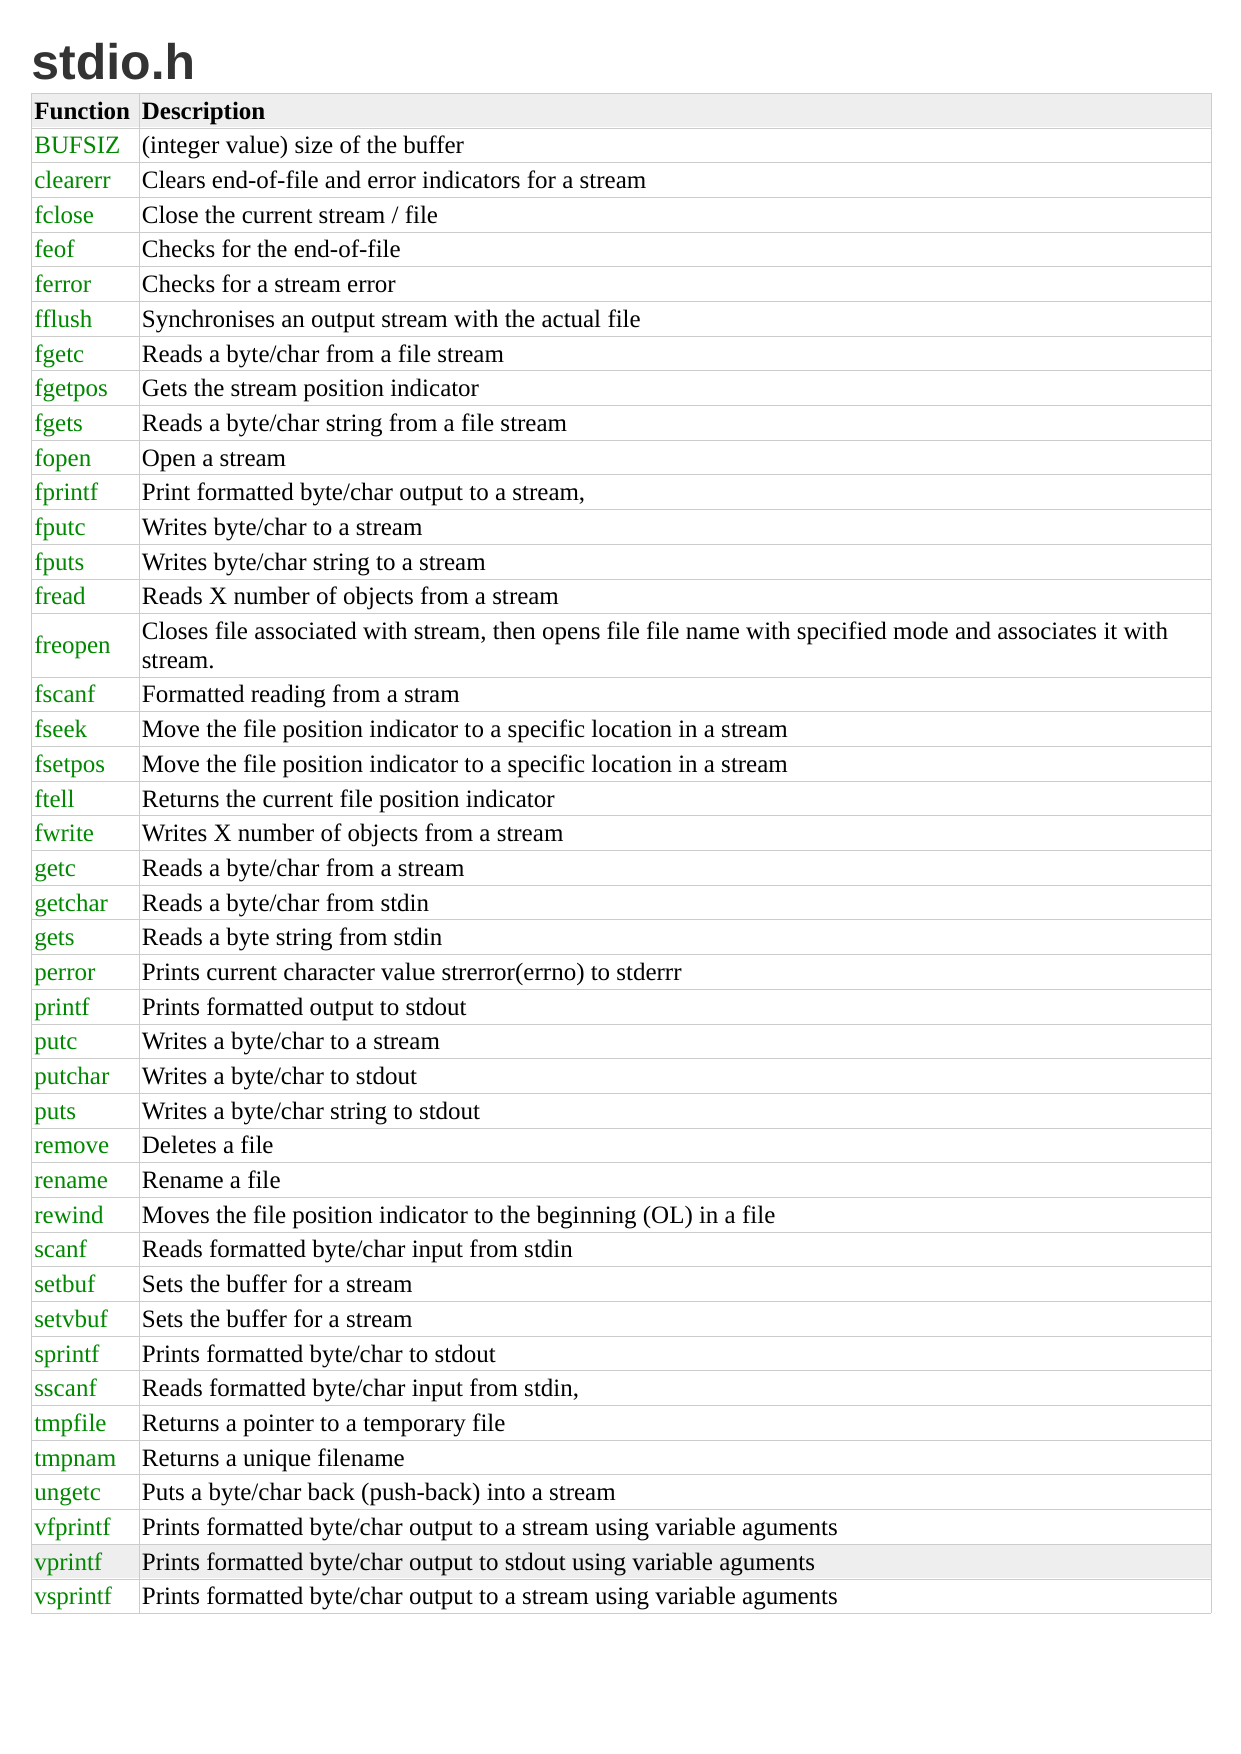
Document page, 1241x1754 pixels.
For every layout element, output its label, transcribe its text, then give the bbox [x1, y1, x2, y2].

table_cell fscanf [32, 678, 139, 711]
table_cell fgets [32, 406, 139, 440]
table_cell rewind [32, 1198, 139, 1232]
table_cell Move the file position indicator to a specific location in a stream [140, 712, 1211, 746]
table_cell Prints formatted output to stdout [140, 990, 1211, 1023]
table_cell setvbuf [32, 1302, 139, 1336]
table_cell Writes a byte/char to stdout [140, 1059, 1211, 1093]
table_cell fsetpos [32, 747, 139, 781]
table_cell Checks for a stream error [140, 267, 1211, 301]
table_cell rename [32, 1163, 139, 1197]
table_cell fwrite [32, 816, 139, 850]
table_cell Print formatted byte/char output to a stream, [140, 475, 1211, 509]
table_cell BUFSIZ [32, 129, 139, 162]
table_cell fseek [32, 712, 139, 746]
table_cell (integer value) size of the buffer [140, 129, 1211, 162]
table_cell Reads a byte/char string from a file stream [140, 406, 1211, 440]
table_cell tmpnam [32, 1441, 139, 1474]
table_cell Formatted reading from a stram [140, 678, 1211, 711]
table_cell Prints formatted byte/char output to a stream using variable aguments [140, 1510, 1211, 1544]
table_cell Clears end-of-file and error indicators for a stream [140, 163, 1211, 197]
table_cell getc [32, 851, 139, 885]
table_cell puts [32, 1094, 139, 1127]
table_cell Returns a unique filename [140, 1441, 1211, 1474]
table_cell Reads formatted byte/char input from stdin, [140, 1371, 1211, 1405]
table_cell fflush [32, 302, 139, 336]
table_cell fgetpos [32, 371, 139, 405]
table_cell Reads X number of objects from a stream [140, 580, 1211, 613]
table_cell freopen [32, 614, 139, 677]
table_cell Writes X number of objects from a stream [140, 816, 1211, 850]
table_cell Synchronises an output stream with the actual file [140, 302, 1211, 336]
table_cell Prints formatted byte/char to stdout [140, 1337, 1211, 1370]
table_cell remove [32, 1129, 139, 1162]
table_cell sprintf [32, 1337, 139, 1370]
table_cell setbuf [32, 1267, 139, 1301]
table_cell vprintf [32, 1545, 139, 1578]
table_cell perror [32, 955, 139, 989]
table_cell Rename a file [140, 1163, 1211, 1197]
table_cell Moves the file position indicator to the beginning (OL) in a file [140, 1198, 1211, 1232]
table_cell Reads a byte/char from a stream [140, 851, 1211, 885]
table_cell Writes a byte/char string to stdout [140, 1094, 1211, 1127]
table_cell Sets the buffer for a stream [140, 1267, 1211, 1301]
table_cell Move the file position indicator to a specific location in a stream [140, 747, 1211, 781]
table_cell vsprintf [32, 1580, 139, 1613]
table_cell fprintf [32, 475, 139, 509]
table_cell Prints current character value strerror(errno) to stderrr [140, 955, 1211, 989]
table_cell ftell [32, 782, 139, 815]
table_cell Deletes a file [140, 1129, 1211, 1162]
table_cell Writes a byte/char to a stream [140, 1025, 1211, 1058]
table_cell Returns a pointer to a temporary file [140, 1406, 1211, 1440]
table_cell putchar [32, 1059, 139, 1093]
subtitle stdio.h [31, 32, 1211, 90]
table_cell Returns the current file position indicator [140, 782, 1211, 815]
table_cell Prints formatted byte/char output to stdout using variable aguments [140, 1545, 1211, 1578]
table_cell fgetc [32, 337, 139, 370]
table_cell Close the current stream / file [140, 198, 1211, 232]
table_cell Reads a byte/char from stdin [140, 886, 1211, 919]
table_cell Sets the buffer for a stream [140, 1302, 1211, 1336]
table_cell putc [32, 1025, 139, 1058]
table_cell getchar [32, 886, 139, 919]
table_cell gets [32, 920, 139, 954]
table_cell tmpfile [32, 1406, 139, 1440]
table_cell printf [32, 990, 139, 1023]
table_header Function [32, 94, 139, 127]
table_cell fclose [32, 198, 139, 232]
table_cell Writes byte/char string to a stream [140, 545, 1211, 578]
table_cell clearerr [32, 163, 139, 197]
table_cell Reads a byte/char from a file stream [140, 337, 1211, 370]
table_cell vfprintf [32, 1510, 139, 1544]
table_cell fputc [32, 510, 139, 544]
table_cell Reads a byte string from stdin [140, 920, 1211, 954]
table_cell fopen [32, 441, 139, 474]
table_cell fread [32, 580, 139, 613]
table_cell ungetc [32, 1475, 139, 1509]
table_cell Prints formatted byte/char output to a stream using variable aguments [140, 1580, 1211, 1613]
table_cell Puts a byte/char back (push-back) into a stream [140, 1475, 1211, 1509]
table_cell scanf [32, 1233, 139, 1266]
table_cell Reads formatted byte/char input from stdin [140, 1233, 1211, 1266]
table_cell ferror [32, 267, 139, 301]
table_cell Closes file associated with stream, then opens file file name with specified mode and associates it with stream. [140, 614, 1211, 677]
table_cell Checks for the end-of-file [140, 233, 1211, 266]
table_cell sscanf [32, 1371, 139, 1405]
table_cell Open a stream [140, 441, 1211, 474]
table_cell Writes byte/char to a stream [140, 510, 1211, 544]
table_cell feof [32, 233, 139, 266]
table_cell fputs [32, 545, 139, 578]
table_header Description [140, 94, 1211, 127]
table_cell Gets the stream position indicator [140, 371, 1211, 405]
